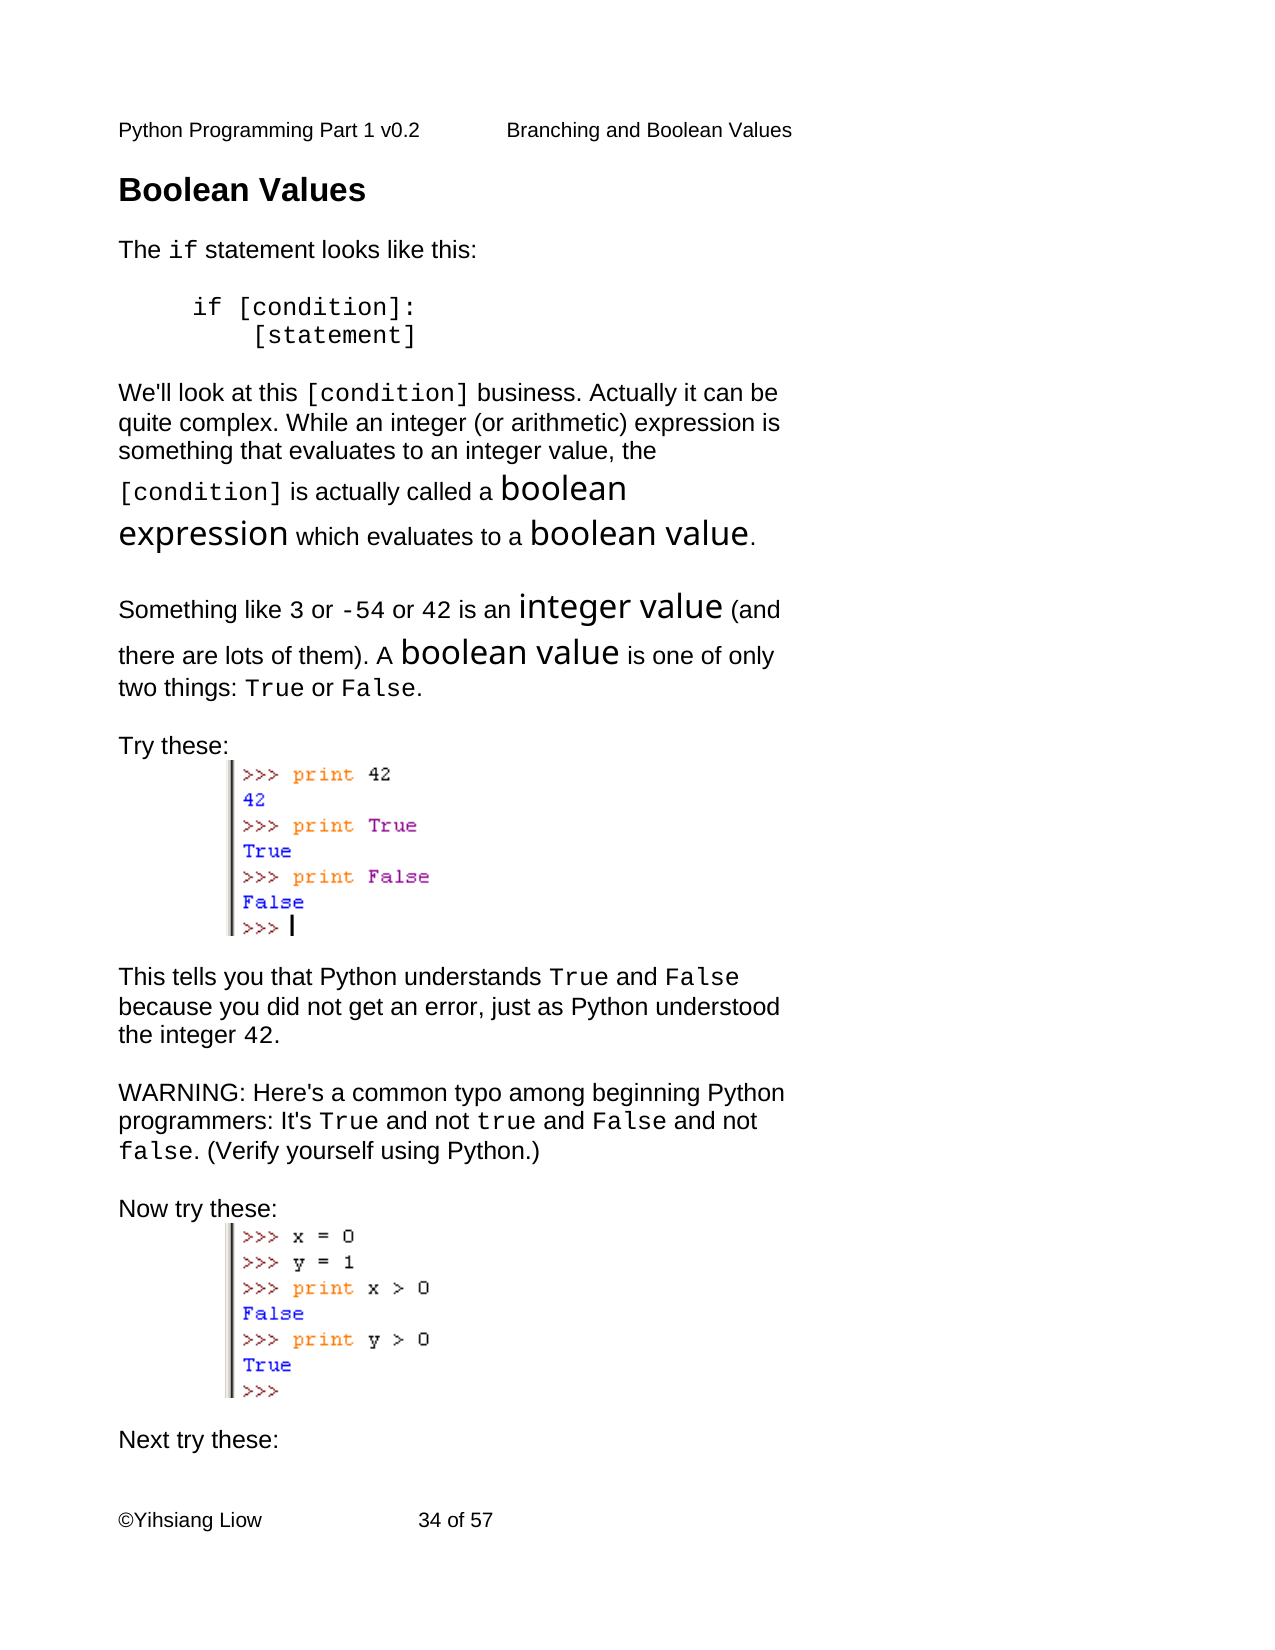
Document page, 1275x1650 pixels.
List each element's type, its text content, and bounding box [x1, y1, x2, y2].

text We'll look at this [condition] business. Actually it can be quite complex. While an integer (or arithmetic) expression is something that evaluates to an integer value, the [condition] is actually called a boolean expression which evaluates to a boolean value. [118, 379, 793, 555]
text if [condition]: [118, 294, 793, 322]
text Something like 3 or -54 or 42 is an integer value (and there are lots of them). A boolean value is one of only two things: True or False. [118, 583, 793, 704]
text WARNING: Here's a common typo among beginning Python programmers: It's True and not true and False and not false. (Verify yourself using Python.) [118, 1079, 793, 1167]
text Boolean Values [118, 171, 793, 208]
text Now try these: [118, 1195, 793, 1223]
text The if statement looks like this: [118, 236, 793, 266]
text [statement] [118, 322, 793, 351]
text Next try these: [118, 1426, 793, 1454]
text Try these: [118, 732, 793, 760]
text This tells you that Python understands True and False because you did not get an error, just as Python understood the integer 42. [118, 963, 793, 1051]
